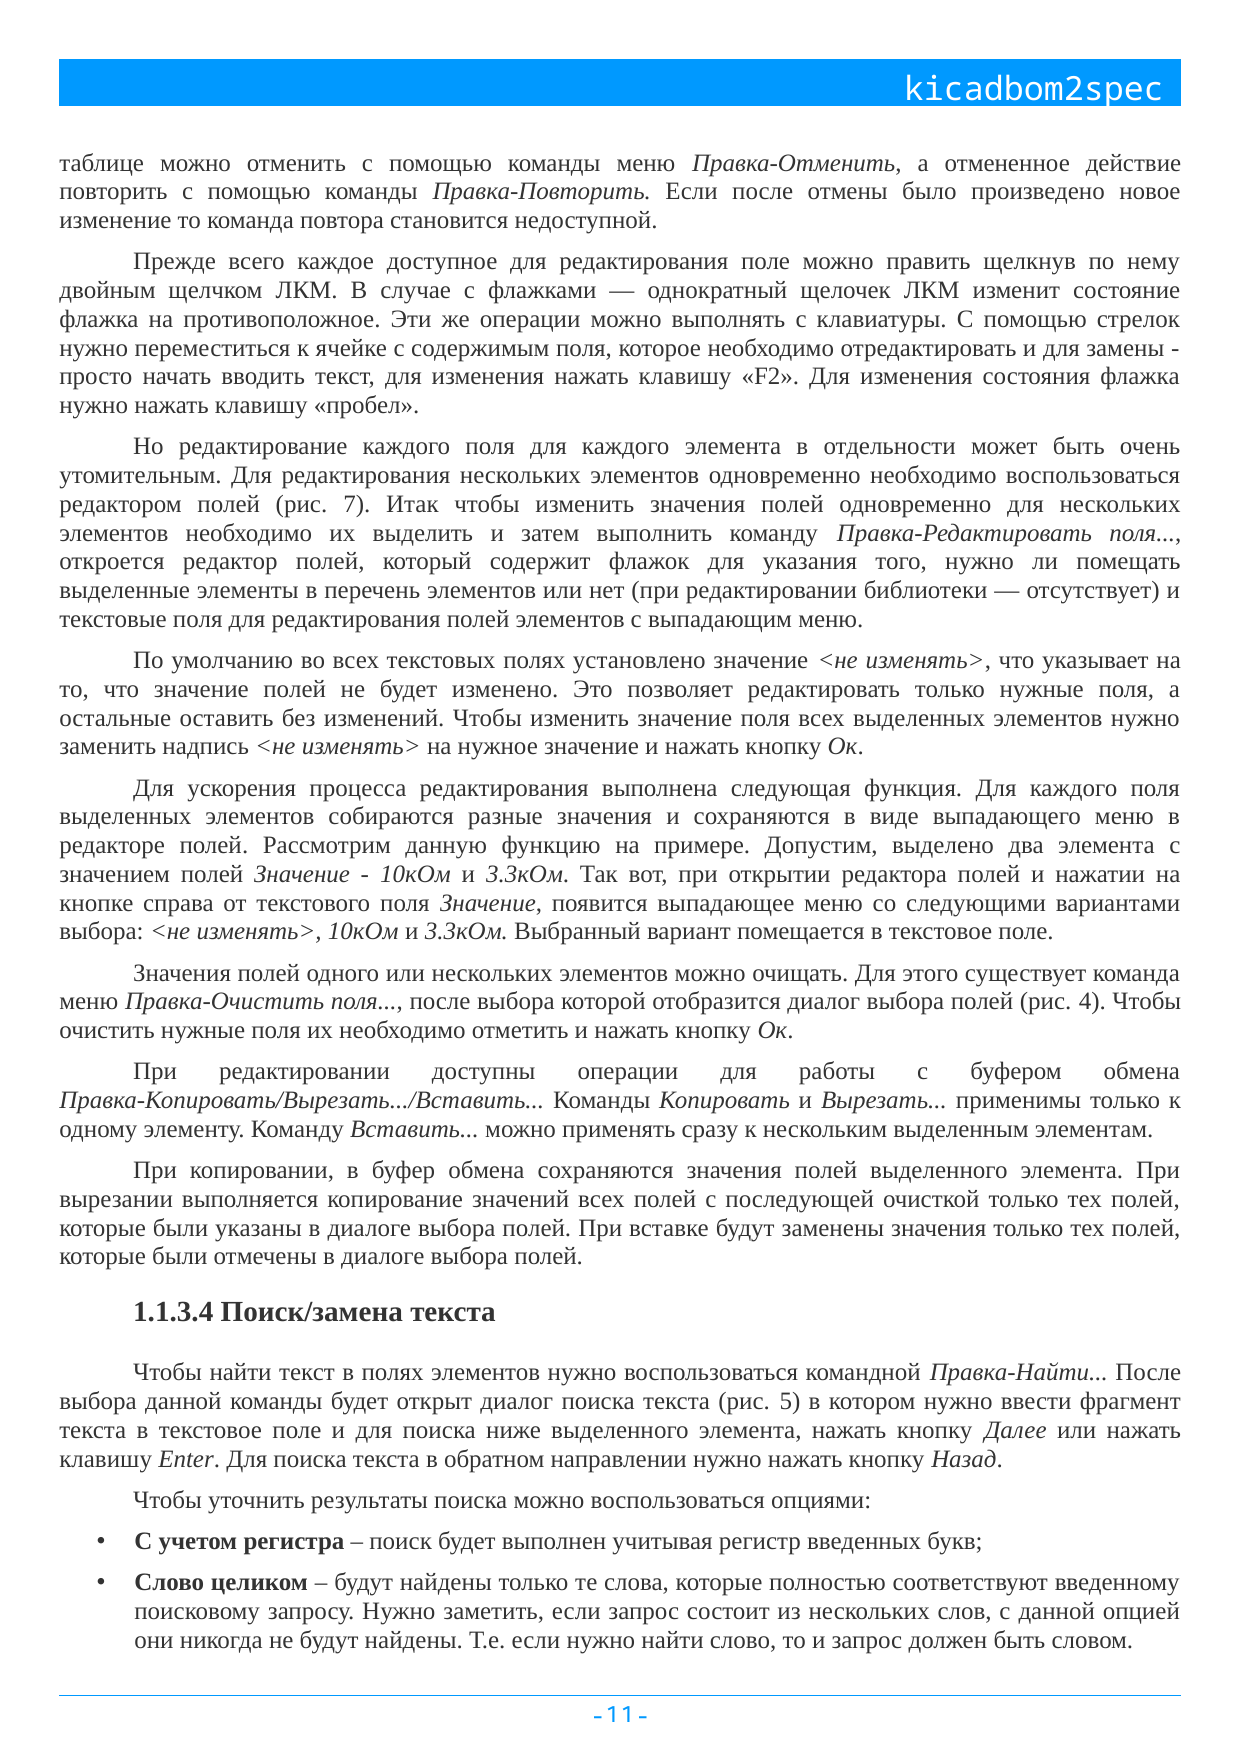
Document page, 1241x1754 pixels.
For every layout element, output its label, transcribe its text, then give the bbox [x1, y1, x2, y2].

text Для ускорения процесса редактирования выполнена следующая функция. Для каждого поля выделенных элементов собираются разные значения и сохраняются в виде выпадающего меню в редакторе полей. Рассмотрим данную функцию на примере. Допустим, выделено два элемента с значением полей Значение - 10кОм и 3.3кОм. Так вот, при открытии редактора полей и нажатии на кнопке справа от текстового поля Значение, появится выпадающее меню со следующими вариантами выбора: <не изменять>, 10кОм и 3.3кОм. Выбранный вариант помещается в текстовое поле. [59, 773, 1181, 945]
list С учетом регистра – поиск будет выполнен учитывая регистр введенных букв; [97, 1526, 1181, 1555]
text Чтобы найти текст в полях элементов нужно воспользоваться командной Правка-Найти... После выбора данной команды будет открыт диалог поиска текста (рис. 5) в котором нужно ввести фрагмент текста в текстовое поле и для поиска ниже выделенного элемента, нажать кнопку Далее или нажать клавишу Enter. Для поиска текста в обратном направлении нужно нажать кнопку Назад. [59, 1357, 1181, 1472]
list Слово целиком – будут найдены только те слова, которые полностью соответствуют введенному поисковому запросу. Нужно заметить, если запрос состоит из нескольких слов, с данной опцией они никогда не будут найдены. Т.е. если нужно найти слово, то и запрос должен быть словом. [97, 1567, 1181, 1654]
text Но редактирование каждого поля для каждого элемента в отдельности может быть очень утомительным. Для редактирования нескольких элементов одновременно необходимо воспользоваться редактором полей (рис. 7). Итак чтобы изменить значения полей одновременно для нескольких элементов необходимо их выделить и затем выполнить команду Правка-Редактировать поля..., откроется редактор полей, который содержит флажок для указания того, нужно ли помещать выделенные элементы в перечень элементов или нет (при редактировании библиотеки — отсутствует) и текстовые поля для редактирования полей элементов с выпадающим меню. [59, 431, 1181, 633]
text Чтобы уточнить результаты поиска можно воспользоваться опциями: [59, 1485, 1181, 1514]
text таблице можно отменить с помощью команды меню Правка-Отменить, а отмененное действие повторить с помощью команды Правка-Повторить. Если после отмены было произведено новое изменение то команда повтора становится недоступной. [59, 148, 1181, 234]
text Значения полей одного или нескольких элементов можно очищать. Для этого существует команда меню Правка-Очистить поля..., после выбора которой отобразится диалог выбора полей (рис. 4). Чтобы очистить нужные поля их необходимо отметить и нажать кнопку Ок. [59, 958, 1181, 1044]
subtitle 1.1.3.4 Поиск/замена текста [133, 1294, 1181, 1328]
text При редактировании доступны операции для работы с буфером обмена Правка-Копировать/Вырезать.../Вставить... Команды Копировать и Вырезать... применимы только к одному элементу. Команду Вставить... можно применять сразу к нескольким выделенным элементам. [59, 1056, 1181, 1143]
text По умолчанию во всех текстовых полях установлено значение <не изменять>, что указывает на то, что значение полей не будет изменено. Это позволяет редактировать только нужные поля, а остальные оставить без изменений. Чтобы изменить значение поля всех выделенных элементов нужно заменить надпись <не изменять> на нужное значение и нажать кнопку Ок. [59, 645, 1181, 760]
text При копировании, в буфер обмена сохраняются значения полей выделенного элемента. При вырезании выполняется копирование значений всех полей с последующей очисткой только тех полей, которые были указаны в диалоге выбора полей. При вставке будут заменены значения только тех полей, которые были отмечены в диалоге выбора полей. [59, 1155, 1181, 1270]
text Прежде всего каждое доступное для редактирования поле можно править щелкнув по нему двойным щелчком ЛКМ. В случае с флажками — однократный щелочек ЛКМ изменит состояние флажка на противоположное. Эти же операции можно выполнять с клавиатуры. С помощью стрелок нужно переместиться к ячейке с содержимым поля, которое необходимо отредактировать и для замены - просто начать вводить текст, для изменения нажать клавишу «F2». Для изменения состояния флажка нужно нажать клавишу «пробел». [59, 246, 1181, 419]
